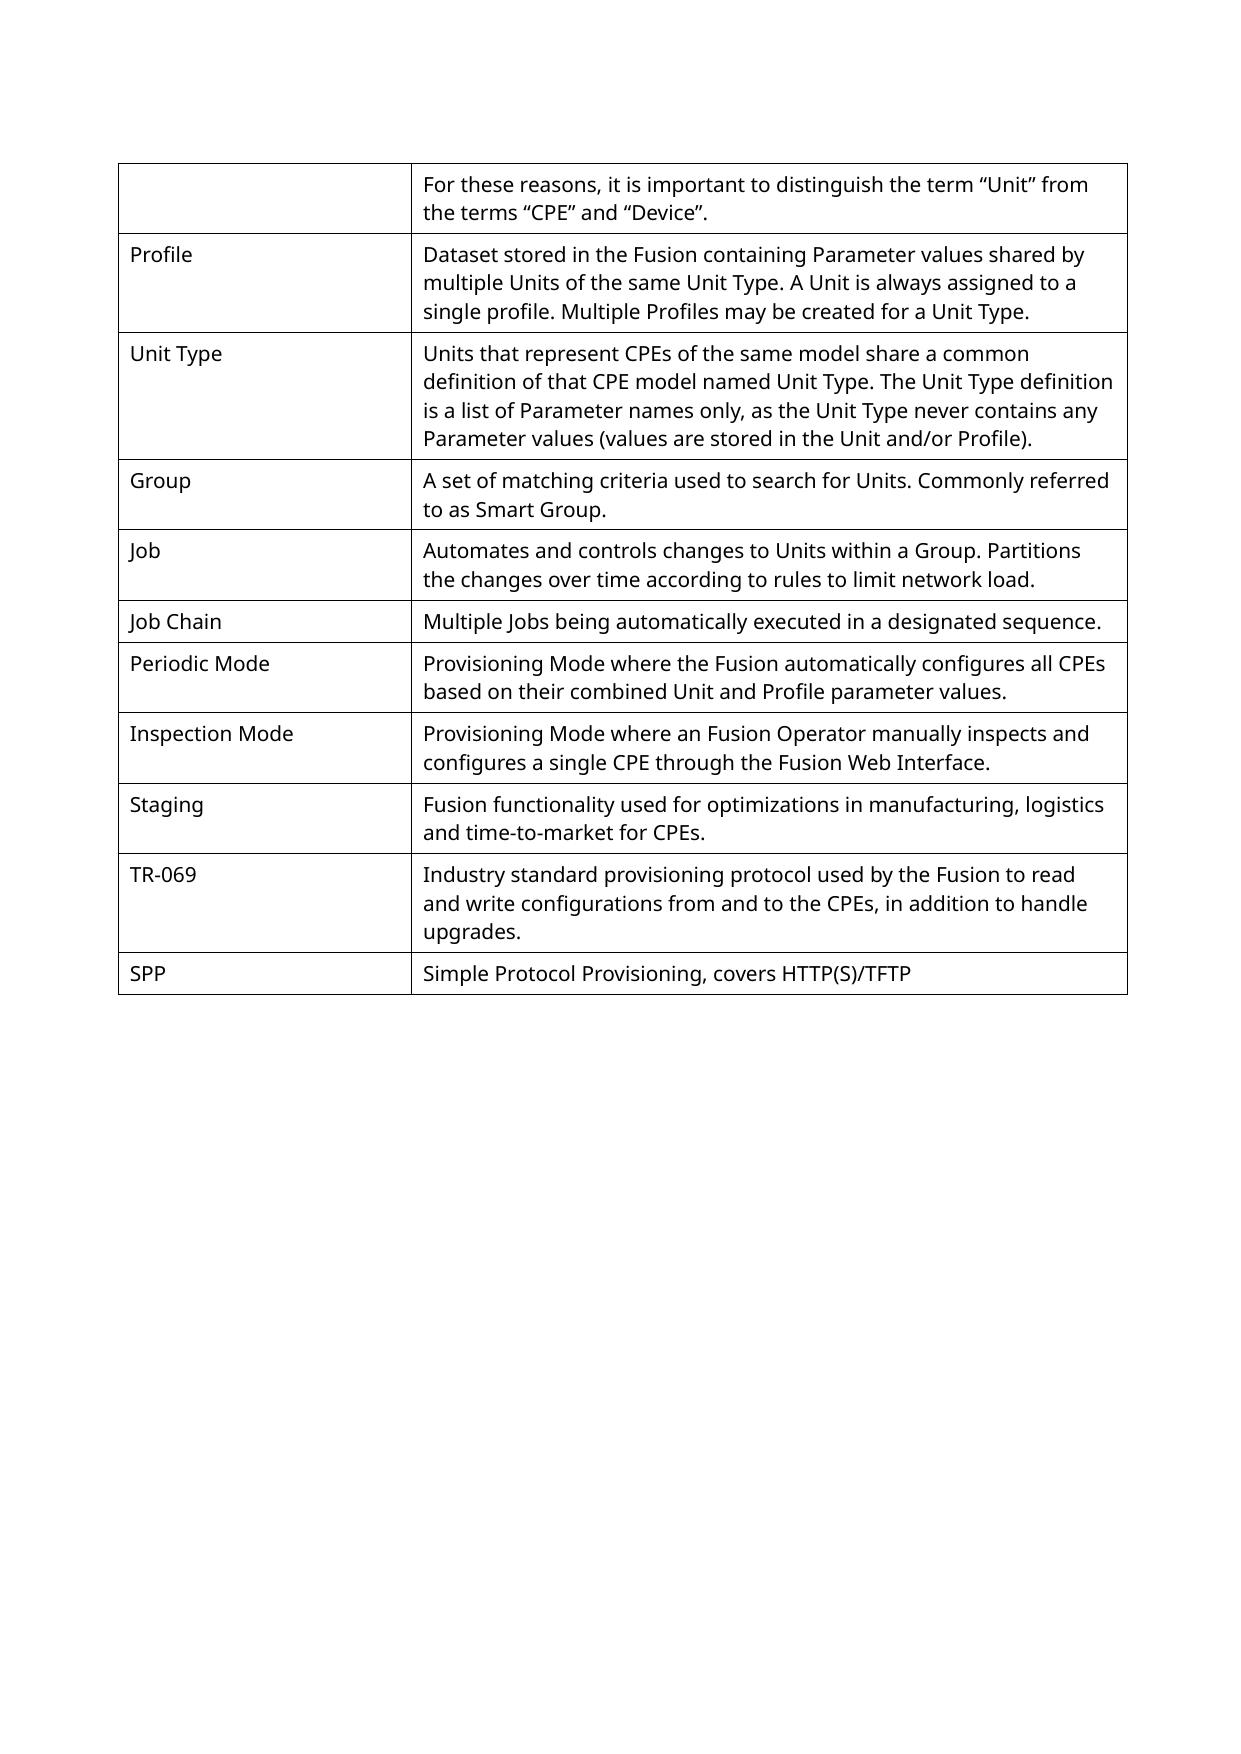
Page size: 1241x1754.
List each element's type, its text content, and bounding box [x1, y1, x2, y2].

table_cell Inspection Mode [119, 713, 411, 783]
table_cell Unit Type [119, 333, 411, 459]
table_cell Simple Protocol Provisioning, covers HTTP(S)/TFTP [412, 953, 1127, 994]
table_cell Units that represent CPEs of the same model share a common definition of that CPE model named Unit Type. The Unit Type definition is a list of Parameter names only, as the Unit Type never contains any Parameter values (values are stored in the Unit and/or Profile). [412, 333, 1127, 459]
table_cell Periodic Mode [119, 643, 411, 712]
table_cell Staging [119, 784, 411, 853]
table_cell Group [119, 460, 411, 529]
table_cell Profile [119, 234, 411, 332]
table_cell SPP [119, 953, 411, 994]
table_cell Provisioning Mode where an Fusion Operator manually inspects and configures a single CPE through the Fusion Web Interface. [412, 713, 1127, 783]
table_cell A set of matching criteria used to search for Units. Commonly referred to as Smart Group. [412, 460, 1127, 529]
table_cell Provisioning Mode where the Fusion automatically configures all CPEs based on their combined Unit and Profile parameter values. [412, 643, 1127, 712]
table_cell Job Chain [119, 601, 411, 642]
table_cell TR-069 [119, 854, 411, 952]
table_cell Dataset stored in the Fusion containing Parameter values shared by multiple Units of the same Unit Type. A Unit is always assigned to a single profile. Multiple Profiles may be created for a Unit Type. [412, 234, 1127, 332]
table_cell Job [119, 530, 411, 600]
table_cell For these reasons, it is important to distinguish the term “Unit” from the terms “CPE” and “Device”. [412, 164, 1127, 233]
table_cell Industry standard provisioning protocol used by the Fusion to read and write configurations from and to the CPEs, in addition to handle upgrades. [412, 854, 1127, 952]
table_cell Multiple Jobs being automatically executed in a designated sequence. [412, 601, 1127, 642]
table_cell [119, 164, 411, 233]
table_cell Fusion functionality used for optimizations in manufacturing, logistics and time-to-market for CPEs. [412, 784, 1127, 853]
table_cell Automates and controls changes to Units within a Group. Partitions the changes over time according to rules to limit network load. [412, 530, 1127, 600]
